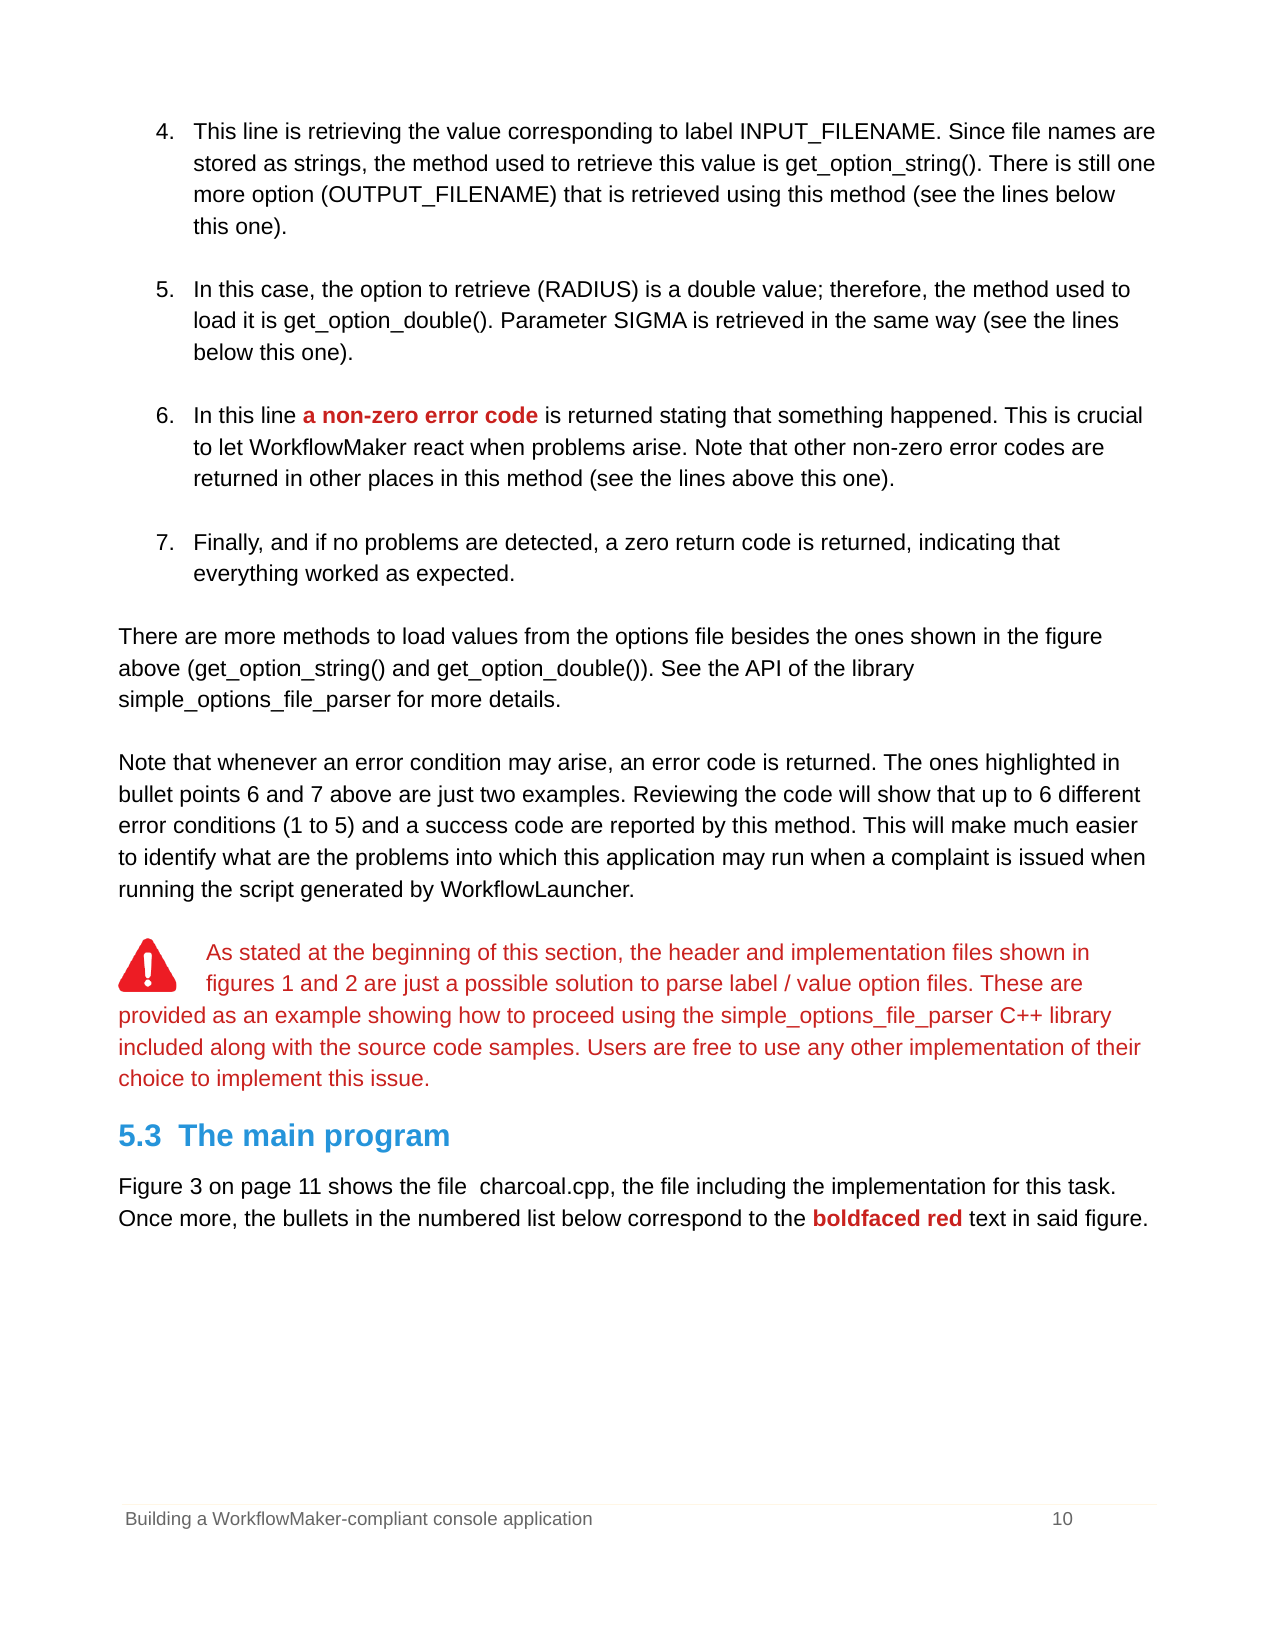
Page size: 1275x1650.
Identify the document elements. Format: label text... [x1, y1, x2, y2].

picture [118, 938, 177, 992]
text Figure 3 on page 11 shows the file charcoal.cpp, the file including the implementation for this task. Once more, the bullets in the numbered list below correspond to the boldfaced red text in said figure. [118, 1173, 1157, 1231]
list This line is retrieving the value corresponding to label INPUT_FILENAME. Since file names are stored as strings, the method used to retrieve this value is get_option_string(). There is still one more option (OUTPUT_FILENAME) that is retrieved using this method (see the lines below this one). [156, 118, 1157, 239]
text As stated at the beginning of this section, the header and implementation files shown in figures 1 and 2 are just a possible solution to parse label / value option files. These are provided as an example showing how to proceed using the simple_options_file_parser C++ library included along with the source code samples. Users are free to use any other implementation of their choice to implement this issue. [118, 939, 1157, 1091]
subtitle The main program [118, 1117, 1157, 1153]
list In this case, the option to retrieve (RADIUS) is a double value; therefore, the method used to load it is get_option_double(). Parameter SIGMA is retrieved in the same way (see the lines below this one). [156, 276, 1157, 365]
list In this line a non-zero error code is returned stating that something happened. This is crucial to let WorkflowMaker react when problems arise. Note that other non-zero error codes are returned in other places in this method (see the lines above this one). [156, 402, 1157, 492]
text Note that whenever an error condition may arise, an error code is returned. The ones highlighted in bullet points 6 and 7 above are just two examples. Reviewing the code will show that up to 6 different error conditions (1 to 5) and a success code are reported by this method. This will make much easier to identify what are the problems into which this application may run when a complaint is issued when running the script generated by WorkflowLauncher. [118, 749, 1157, 902]
text There are more methods to load values from the options file besides the ones shown in the figure above (get_option_string() and get_option_double()). See the API of the library simple_options_file_parser for more details. [118, 623, 1157, 713]
list Finally, and if no problems are detected, a zero return code is returned, indicating that everything worked as expected. [156, 528, 1157, 586]
